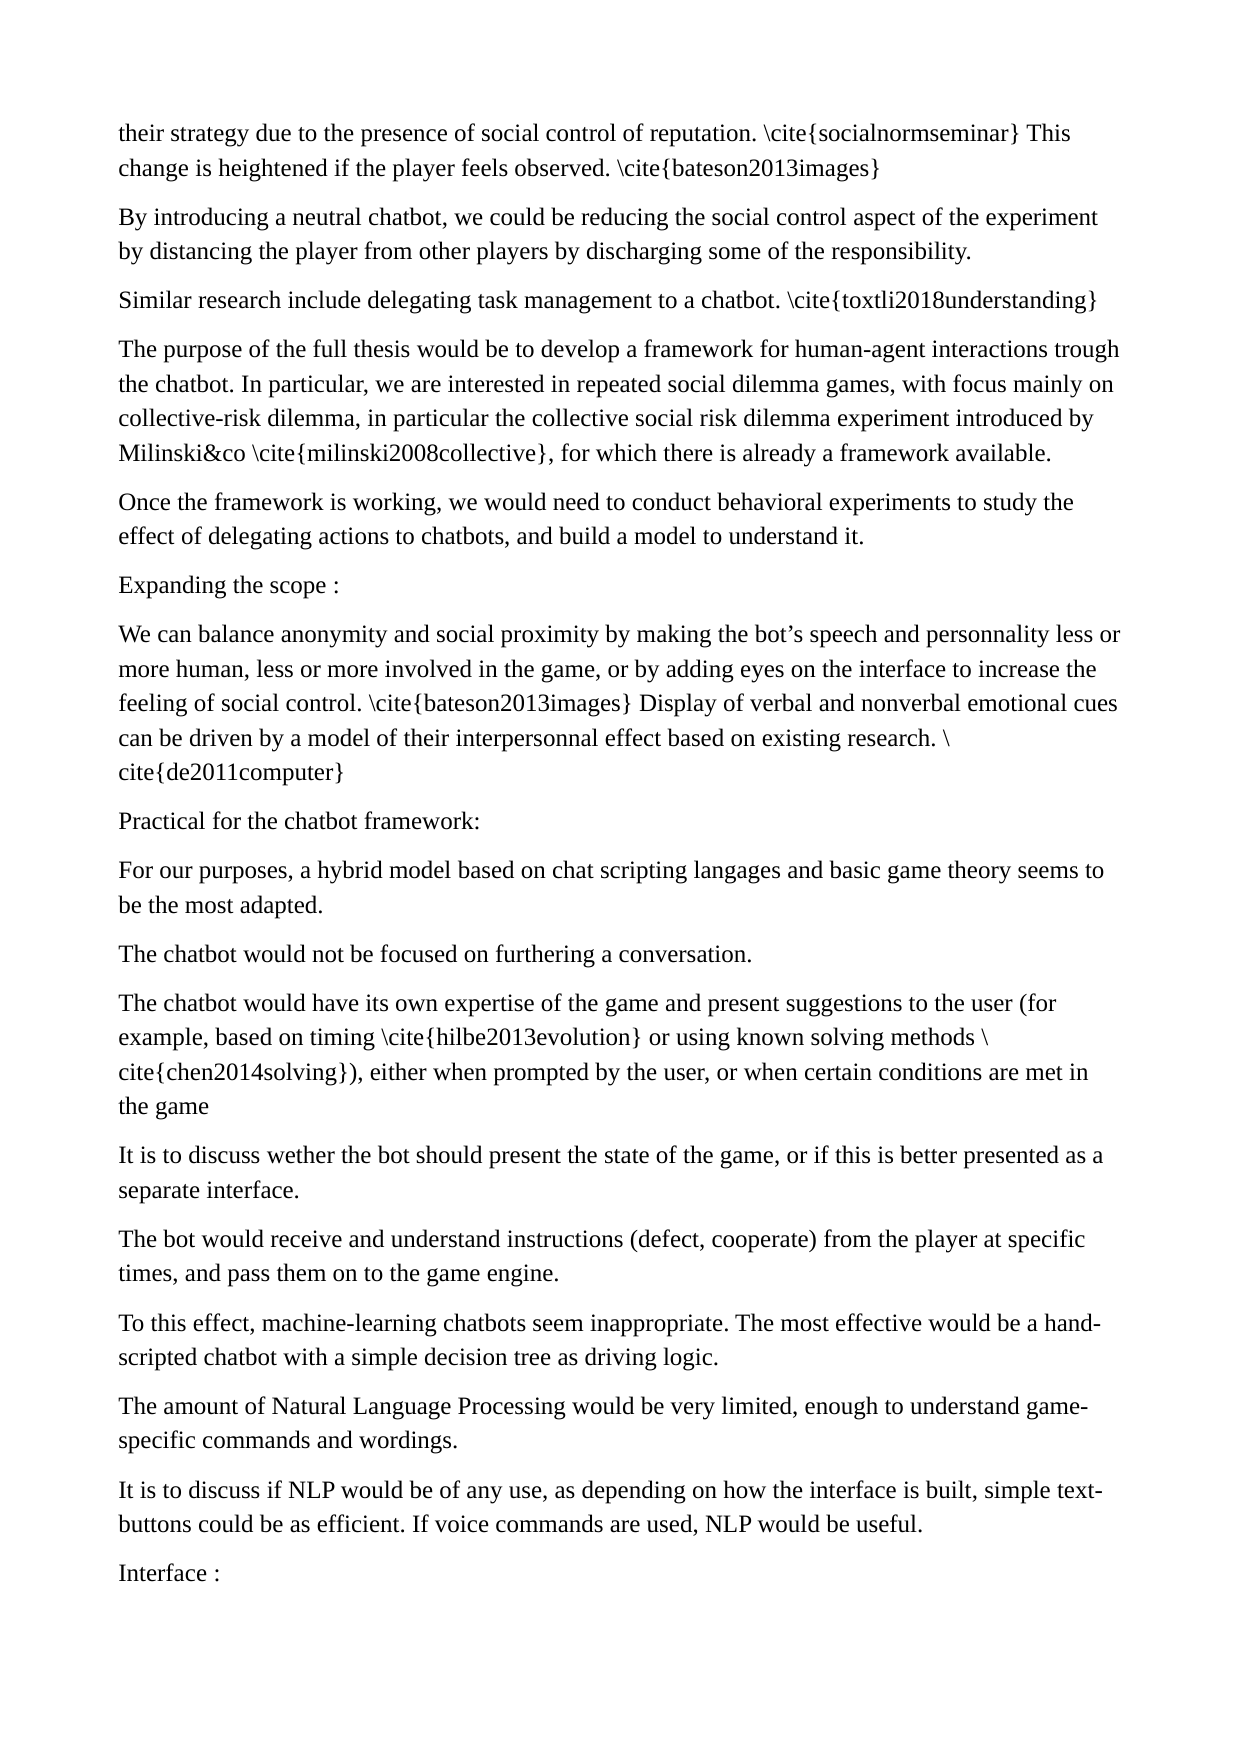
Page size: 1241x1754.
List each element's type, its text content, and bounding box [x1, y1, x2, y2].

text The chatbot would have its own expertise of the game and present suggestions to the user (for example, based on timing \cite{hilbe2013evolution} or using known solving methods \cite{chen2014solving}), either when prompted by the user, or when certain conditions are met in the game [118, 988, 1122, 1120]
text their strategy due to the presence of social control of reputation. \cite{socialnormseminar} This change is heightened if the player feels observed. \cite{bateson2013images} [118, 118, 1122, 181]
text The purpose of the full thesis would be to develop a framework for human-agent interactions trough the chatbot. In particular, we are interested in repeated social dilemma games, with focus mainly on collective-risk dilemma, in particular the collective social risk dilemma experiment introduced by Milinski&co \cite{milinski2008collective}, for which there is already a framework available. [118, 334, 1122, 466]
text Practical for the chatbot framework: [118, 806, 1122, 835]
text The amount of Natural Language Processing would be very limited, enough to understand game-specific commands and wordings. [118, 1391, 1122, 1454]
text Interface : [118, 1558, 1122, 1587]
text It is to discuss if NLP would be of any use, as depending on how the interface is built, simple text-buttons could be as efficient. If voice commands are used, NLP would be useful. [118, 1475, 1122, 1538]
text We can balance anonymity and social proximity by making the bot’s speech and personnality less or more human, less or more involved in the game, or by adding eyes on the interface to increase the feeling of social control. \cite{bateson2013images} Display of verbal and nonverbal emotional cues can be driven by a model of their interpersonnal effect based on existing research. \cite{de2011computer} [118, 619, 1122, 786]
text By introducing a neutral chatbot, we could be reducing the social control aspect of the experiment by distancing the player from other players by discharging some of the responsibility. [118, 202, 1122, 265]
text Similar research include delegating task management to a chatbot. \cite{toxtli2018understanding} [118, 285, 1122, 314]
text The chatbot would not be focused on furthering a conversation. [118, 939, 1122, 968]
text For our purposes, a hybrid model based on chat scripting langages and basic game theory seems to be the most adapted. [118, 855, 1122, 919]
text It is to discuss wether the bot should present the state of the game, or if this is better presented as a separate interface. [118, 1141, 1122, 1204]
text Once the framework is working, we would need to conduct behavioral experiments to study the effect of delegating actions to chatbots, and build a model to understand it. [118, 487, 1122, 550]
text Expanding the scope : [118, 570, 1122, 599]
text The bot would receive and understand instructions (defect, cooperate) from the player at specific times, and pass them on to the game engine. [118, 1224, 1122, 1287]
text To this effect, machine-learning chatbots seem inappropriate. The most effective would be a hand-scripted chatbot with a simple decision tree as driving logic. [118, 1308, 1122, 1371]
